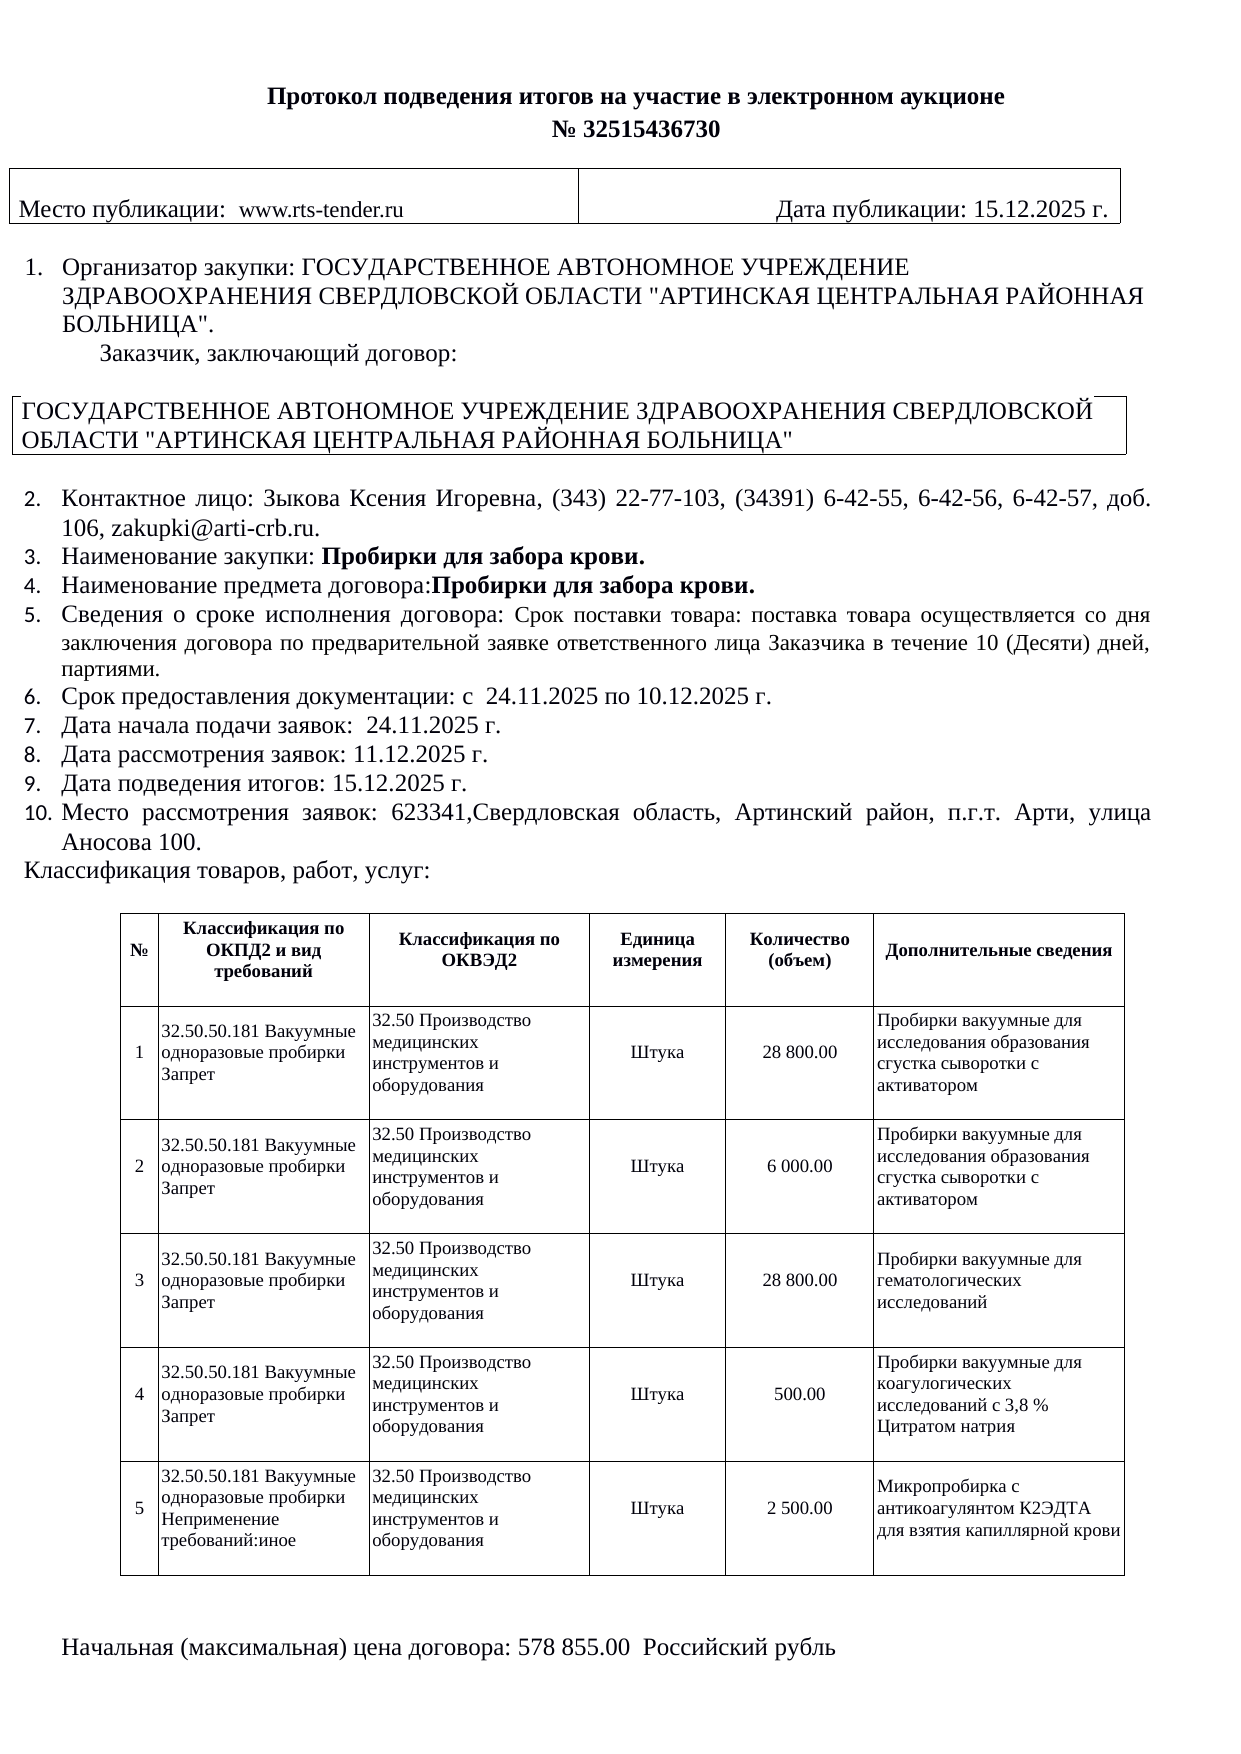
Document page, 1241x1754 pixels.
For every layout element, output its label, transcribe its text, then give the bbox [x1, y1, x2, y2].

list Срок предоставления документации: с 24.11.2025 по 10.12.2025 г. [24, 681, 1152, 710]
table_cell 32.50.50.181 Вакуумные одноразовые пробирки Запрет [159, 1348, 369, 1461]
list Дата начала подачи заявок: 24.11.2025 г. [24, 710, 1152, 739]
list Место рассмотрения заявок: 623341,Свердловская область, Артинский район, п.г.т. Арти, улица Аносова 100. [24, 797, 1152, 855]
table_cell 5 [121, 1462, 158, 1575]
list Наименование предмета договора:Пробирки для забора крови. [24, 570, 1152, 599]
table_header Дополнительные сведения [874, 914, 1124, 1006]
text Классификация товаров, работ, услуг: [24, 855, 1152, 884]
text Начальная (максимальная) цена договора: 578 855.00 Российский рубль [61, 1632, 1152, 1661]
table_cell 4 [121, 1348, 158, 1461]
table_cell 2 500.00 [726, 1462, 873, 1575]
table_cell 32.50.50.181 Вакуумные одноразовые пробирки Запрет [159, 1007, 369, 1119]
table_cell Штука [590, 1120, 725, 1233]
table_cell Штука [590, 1348, 725, 1461]
list Сведения о сроке исполнения договора: Срок поставки товара: поставка товара осуществляется со дня заключения договора по предварительной заявке ответственного лица Заказчика в течение 10 (Десяти) дней, партиями. [24, 599, 1152, 681]
table_cell 32.50 Производство медицинских инструментов и оборудования [370, 1462, 589, 1575]
list Дата рассмотрения заявок: 11.12.2025 г. [24, 739, 1152, 768]
table_cell Пробирки вакуумные для гематологических исследований [874, 1234, 1124, 1347]
table_cell 32.50 Производство медицинских инструментов и оборудования [370, 1007, 589, 1119]
table_header Дата публикации: 15.12.2025 г. [579, 169, 1120, 223]
list Наименование закупки: Пробирки для забора крови. [24, 541, 1152, 570]
table_cell 32.50.50.181 Вакуумные одноразовые пробирки Запрет [159, 1120, 369, 1233]
table_cell Штука [590, 1234, 725, 1347]
table_cell 32.50 Производство медицинских инструментов и оборудования [370, 1348, 589, 1461]
table_cell 500.00 [726, 1348, 873, 1461]
table_header № [121, 914, 158, 1006]
table_header Количество (объем) [726, 914, 873, 1006]
table_header Единица измерения [590, 914, 725, 1006]
table_header Классификация по ОКПД2 и вид требований [159, 914, 369, 1006]
list Контактное лицо: Зыкова Ксения Игоревна, (343) 22-77-103, (34391) 6-42-55, 6-42-56, 6-42-57, доб. 106, zakupki@arti-crb.ru. [24, 483, 1152, 541]
table_cell 2 [121, 1120, 158, 1233]
table_header Место публикации: www.rts-tender.ru [10, 169, 578, 223]
table_cell Пробирки вакуумные для коагулогических исследований с 3,8 % Цитратом натрия [874, 1348, 1124, 1461]
table_header ГОСУДАРСТВЕННОЕ АВТОНОМНОЕ УЧРЕЖДЕНИЕ ЗДРАВООХРАНЕНИЯ СВЕРДЛОВСКОЙ ОБЛАСТИ "АРТИНСКАЯ ЦЕНТРАЛЬНАЯ РАЙОННАЯ БОЛЬНИЦА" [13, 397, 1126, 454]
table_header Классификация по ОКВЭД2 [370, 914, 589, 1006]
table_cell 6 000.00 [726, 1120, 873, 1233]
table_cell Микропробирка с антикоагулянтом К2ЭДТА для взятия капиллярной крови [874, 1462, 1124, 1575]
table_cell Штука [590, 1462, 725, 1575]
table_cell 32.50 Производство медицинских инструментов и оборудования [370, 1234, 589, 1347]
subtitle Протокол подведения итогов на участие в электронном аукционе № 32515436730 [120, 81, 1152, 143]
table_cell 1 [121, 1007, 158, 1119]
table_cell 3 [121, 1234, 158, 1347]
table_cell Штука [590, 1007, 725, 1119]
table_cell Пробирки вакуумные для исследования образования сгустка сыворотки с активатором [874, 1007, 1124, 1119]
table_cell Пробирки вакуумные для исследования образования сгустка сыворотки с активатором [874, 1120, 1124, 1233]
table_cell 32.50.50.181 Вакуумные одноразовые пробирки Неприменение требований:иное [159, 1462, 369, 1575]
list Организатор закупки: ГОСУДАРСТВЕННОЕ АВТОНОМНОЕ УЧРЕЖДЕНИЕ ЗДРАВООХРАНЕНИЯ СВЕРДЛОВСКОЙ ОБЛАСТИ "АРТИНСКАЯ ЦЕНТРАЛЬНАЯ РАЙОННАЯ БОЛЬНИЦА". [24, 252, 1152, 338]
text Заказчик, заключающий договор: [99, 338, 1152, 367]
table_cell 28 800.00 [726, 1234, 873, 1347]
table_cell 32.50.50.181 Вакуумные одноразовые пробирки Запрет [159, 1234, 369, 1347]
list Дата подведения итогов: 15.12.2025 г. [24, 768, 1152, 797]
table_cell 32.50 Производство медицинских инструментов и оборудования [370, 1120, 589, 1233]
table_cell 28 800.00 [726, 1007, 873, 1119]
